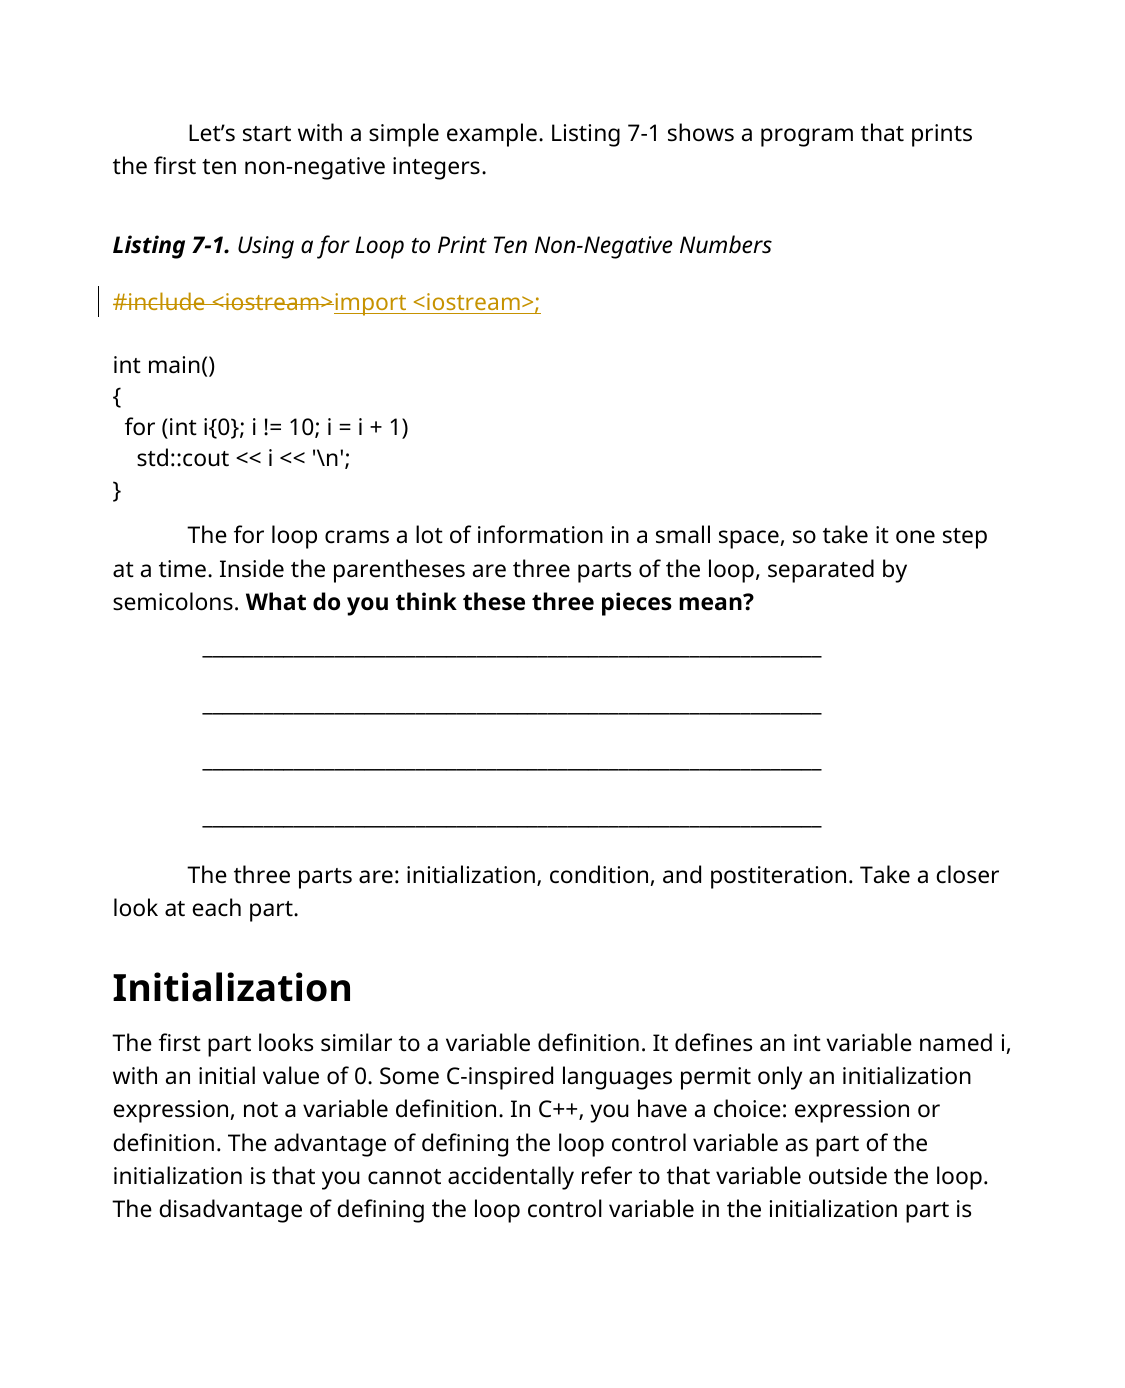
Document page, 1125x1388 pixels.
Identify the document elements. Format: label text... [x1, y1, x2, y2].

text Let’s start with a simple example. Listing 7-1 shows a program that prints the first ten non-negative integers. [112, 115, 1012, 181]
list _____________________________________________________________ [202, 687, 1012, 718]
text std::cout << i << '\n'; [112, 442, 1012, 473]
text int main() [112, 348, 1012, 380]
text Listing 7-1. Using a for Loop to Print Ten Non-Negative Numbers [112, 229, 1012, 261]
subtitle Initialization [112, 961, 1012, 1012]
text for (int i{0}; i != 10; i = i + 1) [112, 411, 1012, 442]
list _____________________________________________________________ [202, 630, 1012, 661]
text The for loop crams a lot of information in a small space, so take it one step at a time. Inside the parentheses are three parts of the loop, separated by semicolons. What do you think these three pieces mean? [112, 517, 1012, 617]
text { [112, 380, 1012, 411]
list _____________________________________________________________ [202, 800, 1012, 831]
text The first part looks similar to a variable definition. It defines an int variable named i, with an initial value of 0. Some C-inspired languages permit only an initialization expression, not a variable definition. In C++, you have a choice: expression or definition. The advantage of defining the loop control variable as part of the initialization is that you cannot accidentally refer to that variable outside the loop. The disadvantage of defining the loop control variable in the initialization part is [112, 1024, 1012, 1224]
text import <iostream>; [112, 286, 1012, 317]
text } [112, 473, 1012, 505]
list _____________________________________________________________ [202, 743, 1012, 774]
text The three parts are: initialization, condition, and postiteration. Take a closer look at each part. [112, 857, 1012, 923]
